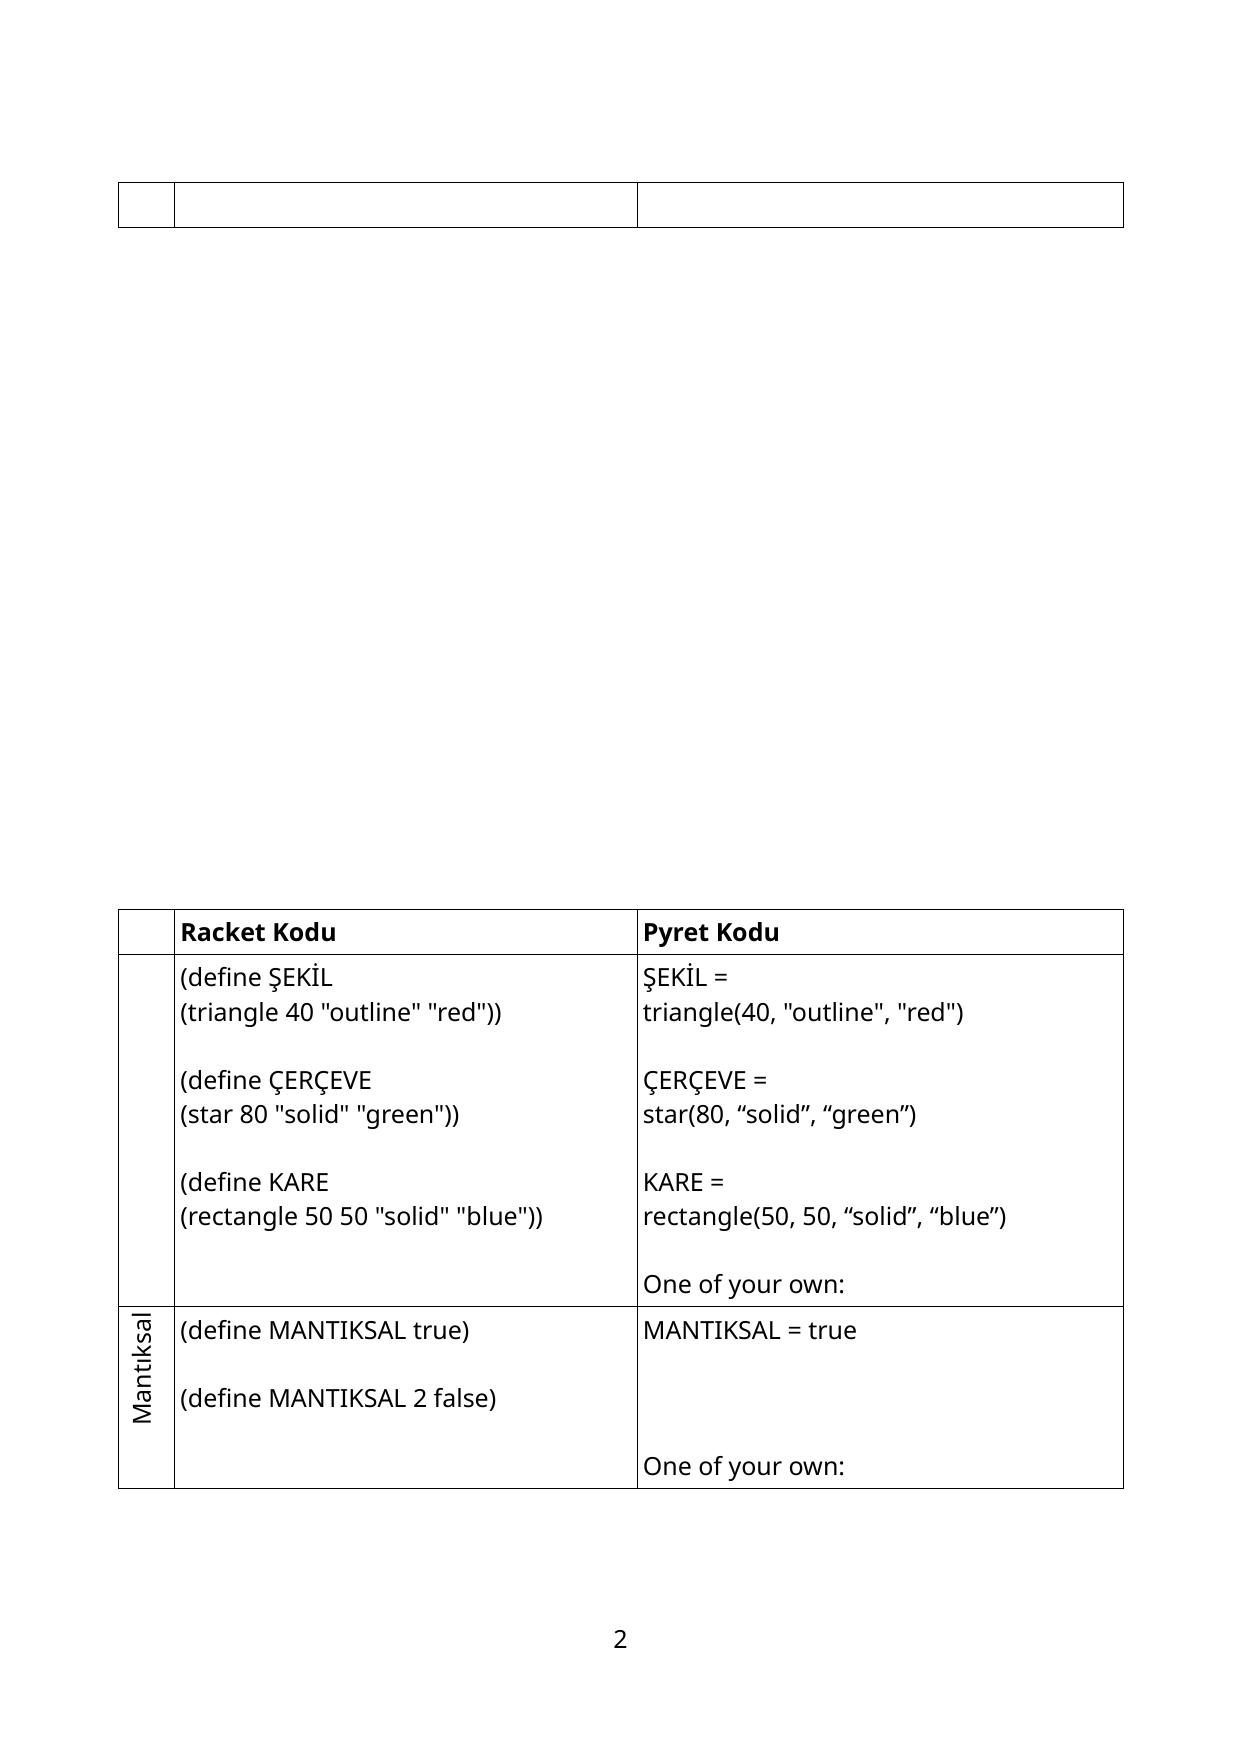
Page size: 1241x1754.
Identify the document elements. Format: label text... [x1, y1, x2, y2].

table_cell (define ŞEKİL (triangle 40 "outline" "red")) (define ÇERÇEVE (star 80 "solid" "green")) (define KARE (rectangle 50 50 "solid" "blue")) [175, 955, 637, 1306]
table_header Racket Kodu [175, 910, 637, 954]
table_cell [175, 183, 637, 227]
table_header [119, 910, 174, 954]
table_cell (define MANTIKSAL true) (define MANTIKSAL 2 false) [175, 1307, 637, 1488]
table_cell [638, 183, 1123, 227]
table_cell [119, 183, 174, 227]
table_cell Mantıksal [119, 1307, 174, 1488]
table_header Pyret Kodu [638, 910, 1123, 954]
table_cell [119, 955, 174, 1306]
table_cell ŞEKİL = triangle(40, "outline", "red") ÇERÇEVE = star(80, “solid”, “green”) KARE = rectangle(50, 50, “solid”, “blue”) One of your own: [638, 955, 1123, 1306]
table_cell MANTIKSAL = true One of your own: [638, 1307, 1123, 1488]
